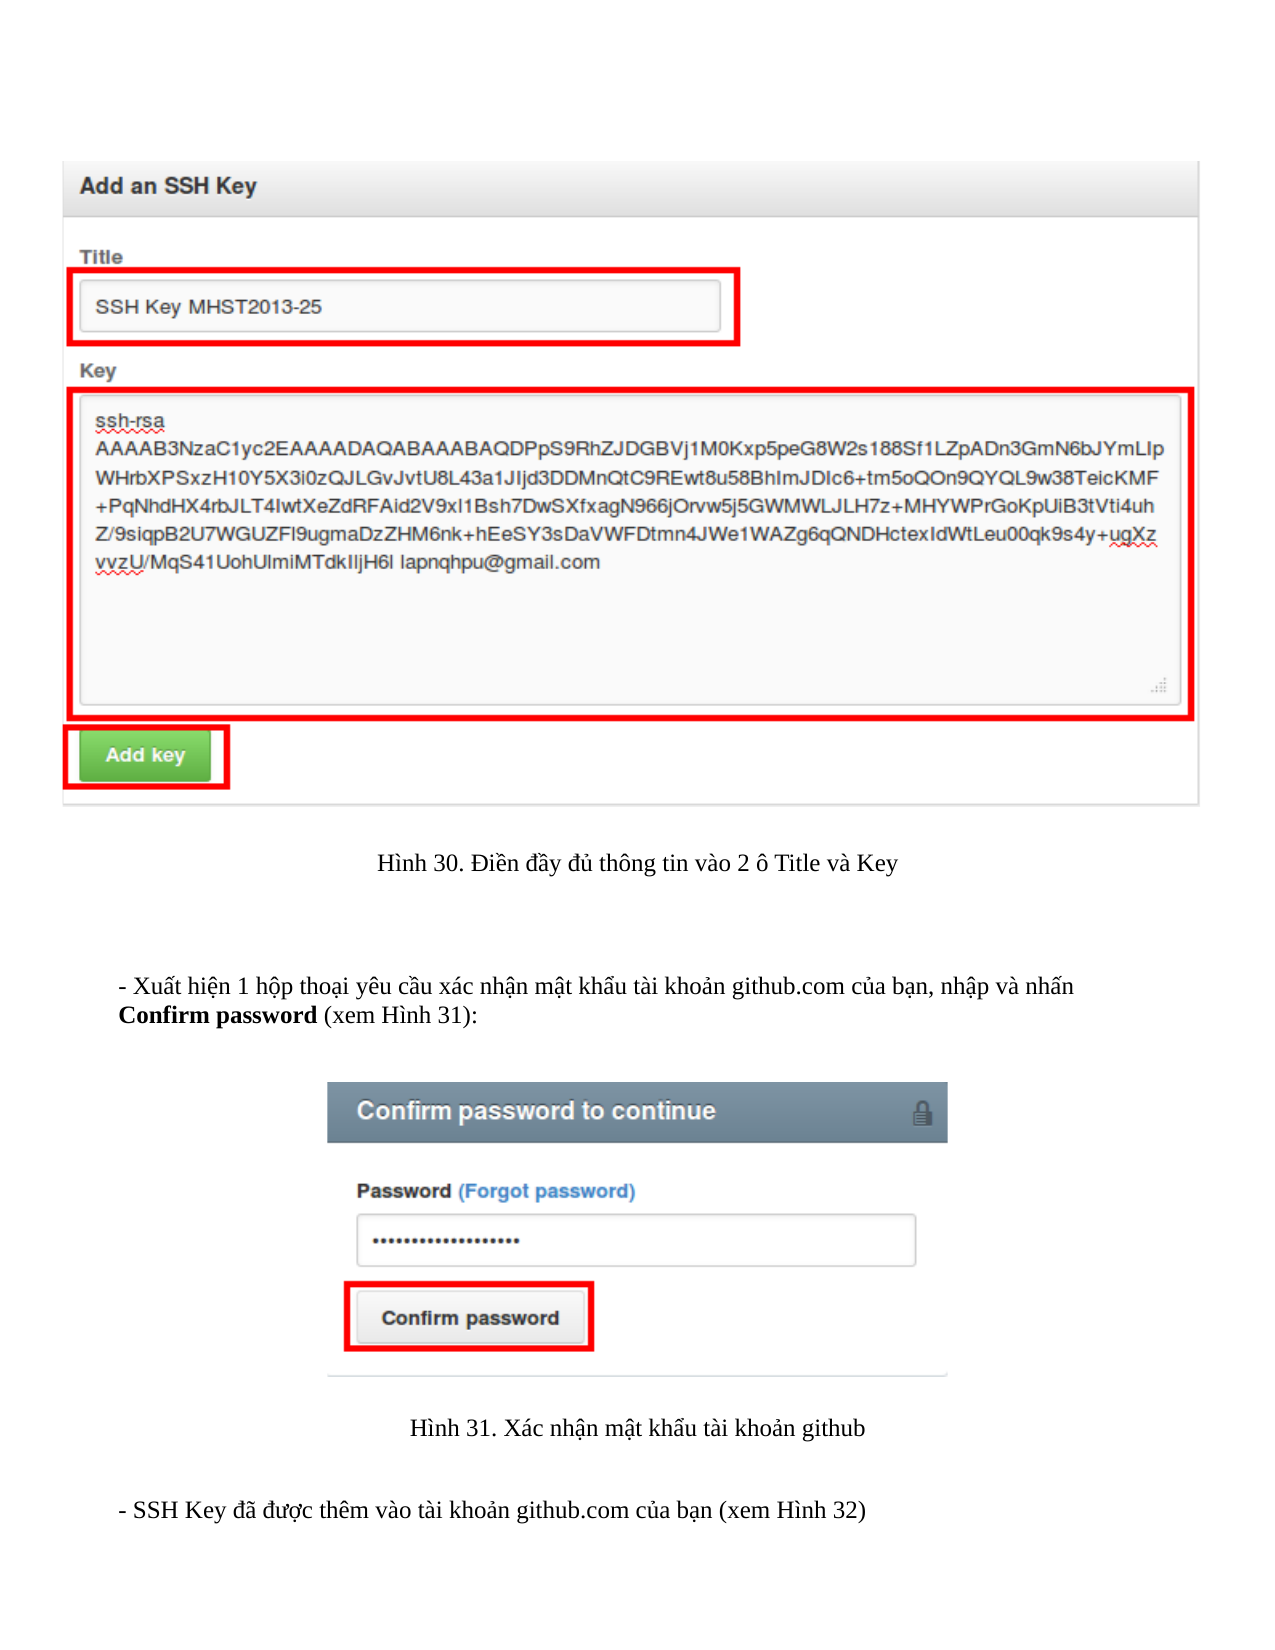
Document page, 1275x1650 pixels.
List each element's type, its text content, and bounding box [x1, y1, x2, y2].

text Hình 31. Xác nhận mật khẩu tài khoản github [118, 1413, 1157, 1441]
text Hình 30. Điền đầy đủ thông tin vào 2 ô Title và Key [118, 848, 1157, 876]
text - Xuất hiện 1 hộp thoại yêu cầu xác nhận mật khẩu tài khoản github.com của bạn, nhập và nhấn Confirm password (xem Hình 31): [118, 971, 1157, 1029]
picture [62, 161, 1200, 807]
picture [327, 1082, 948, 1377]
text - SSH Key đã được thêm vào tài khoản github.com của bạn (xem Hình 32) [118, 1495, 1157, 1524]
